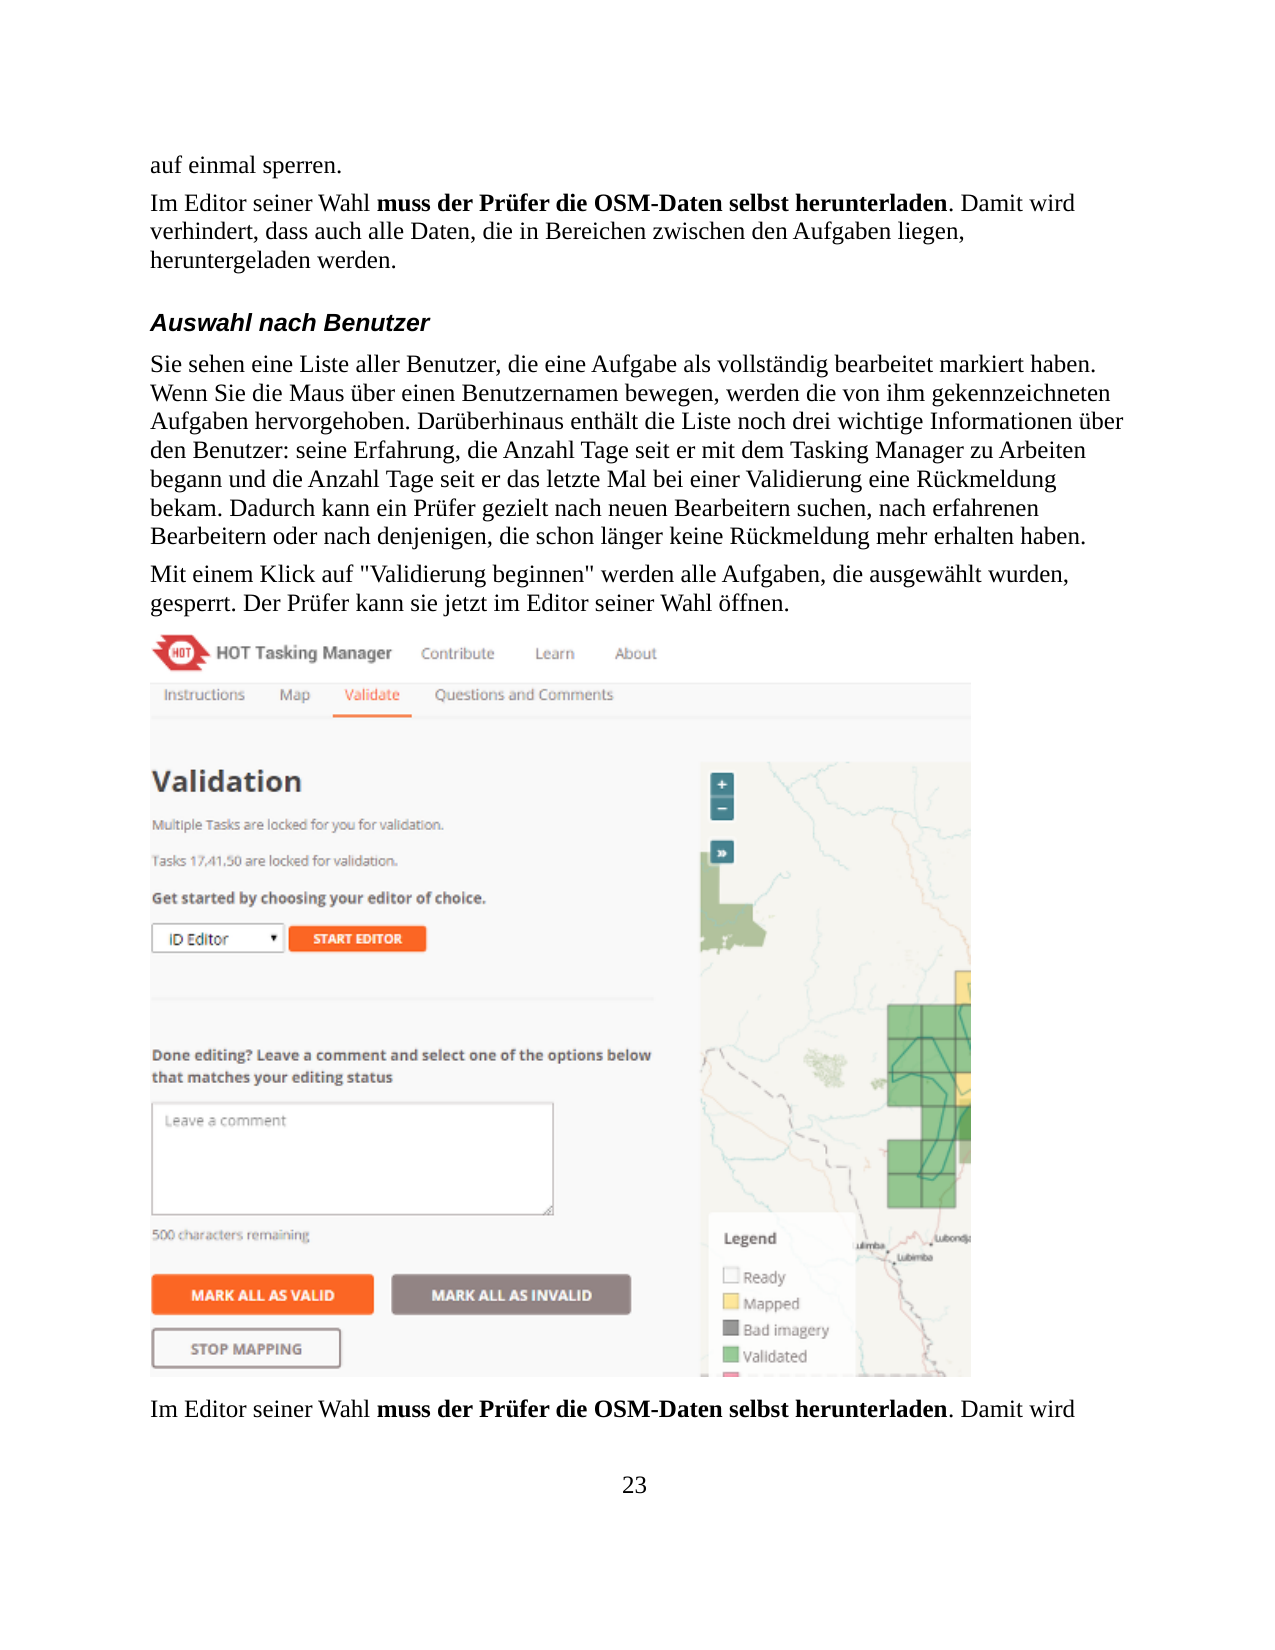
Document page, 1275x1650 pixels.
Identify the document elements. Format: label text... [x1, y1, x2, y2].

picture [150, 634, 971, 1377]
subtitle Auswahl nach Benutzer [150, 308, 1125, 336]
text Im Editor seiner Wahl muss der Prüfer die OSM-Daten selbst herunterladen. Damit wird [150, 1394, 1125, 1423]
text auf einmal sperren. [150, 150, 1125, 179]
text Im Editor seiner Wahl muss der Prüfer die OSM-Daten selbst herunterladen. Damit wird verhindert, dass auch alle Daten, die in Bereichen zwischen den Aufgaben liegen, heruntergeladen werden. [150, 188, 1125, 274]
text Sie sehen eine Liste aller Benutzer, die eine Aufgabe als vollständig bearbeitet markiert haben. Wenn Sie die Maus über einen Benutzernamen bewegen, werden die von ihm gekennzeichneten Aufgaben hervorgehoben. Darüberhinaus enthält die Liste noch drei wichtige Informationen über den Benutzer: seine Erfahrung, die Anzahl Tage seit er mit dem Tasking Manager zu Arbeiten begann und die Anzahl Tage seit er das letzte Mal bei einer Validierung eine Rückmeldung bekam. Dadurch kann ein Prüfer gezielt nach neuen Bearbeitern suchen, nach erfahrenen Bearbeitern oder nach denjenigen, die schon länger keine Rückmeldung mehr erhalten haben. [150, 349, 1125, 550]
text Mit einem Klick auf "Validierung beginnen" werden alle Aufgaben, die ausgewählt wurden, gesperrt. Der Prüfer kann sie jetzt im Editor seiner Wahl öffnen. [150, 559, 1125, 617]
